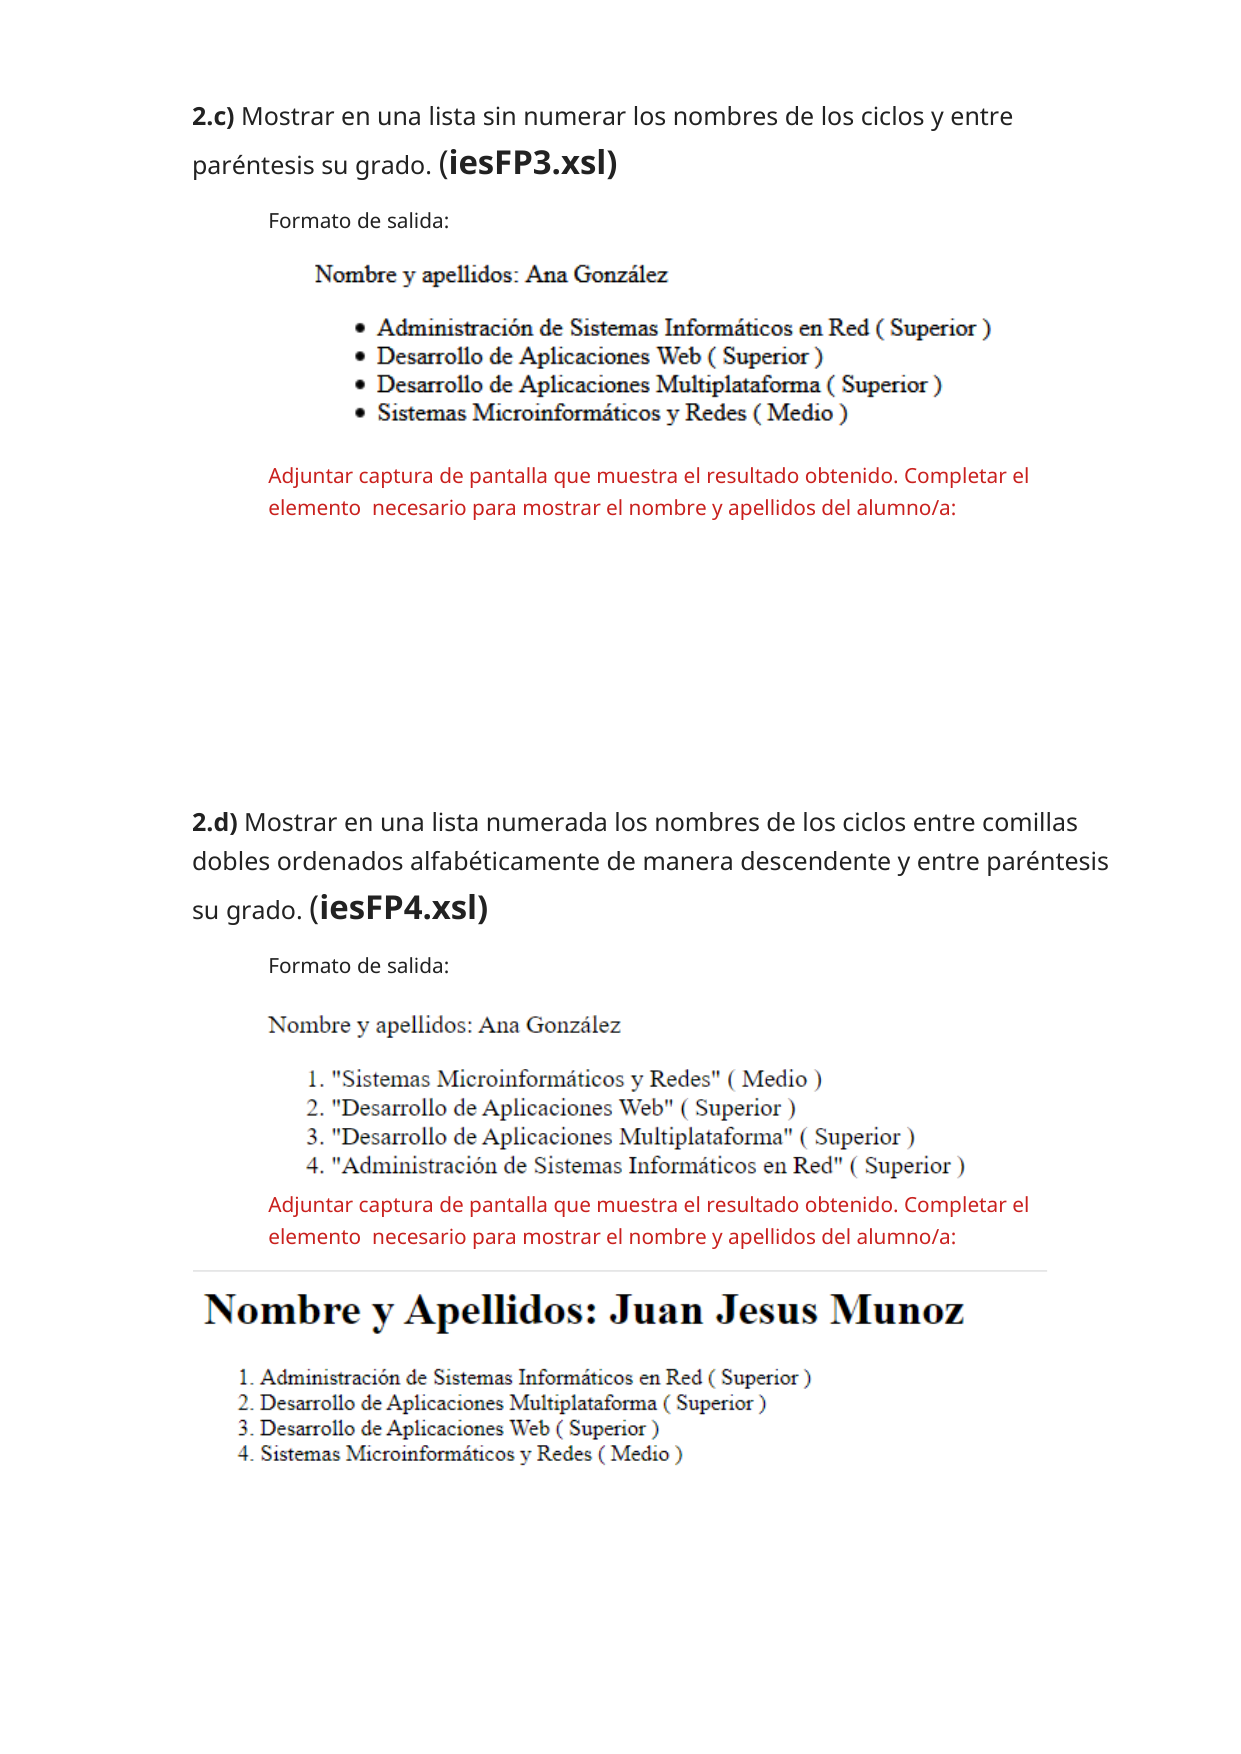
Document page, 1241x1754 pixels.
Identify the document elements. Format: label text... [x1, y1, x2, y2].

picture [260, 1004, 980, 1186]
list 2.c) Mostrar en una lista sin numerar los nombres de los ciclos y entre paréntesis su grado. (iesFP3.xsl) [118, 98, 1122, 184]
text Adjuntar captura de pantalla que muestra el resultado obtenido. Completar el elemento necesario para mostrar el nombre y apellidos del alumno/a: [268, 1136, 1122, 1251]
list 2.d) Mostrar en una lista numerada los nombres de los ciclos entre comillas dobles ordenados alfabéticamente de manera descendente y entre paréntesis su grado. (iesFP4.xsl) [118, 804, 1122, 929]
picture [315, 248, 1013, 457]
text Formato de salida: [118, 193, 1122, 238]
picture [193, 1269, 1048, 1516]
text Adjuntar captura de pantalla que muestra el resultado obtenido. Completar el elemento necesario para mostrar el nombre y apellidos del alumno/a: [268, 401, 1122, 522]
text Formato de salida: [118, 938, 1122, 983]
